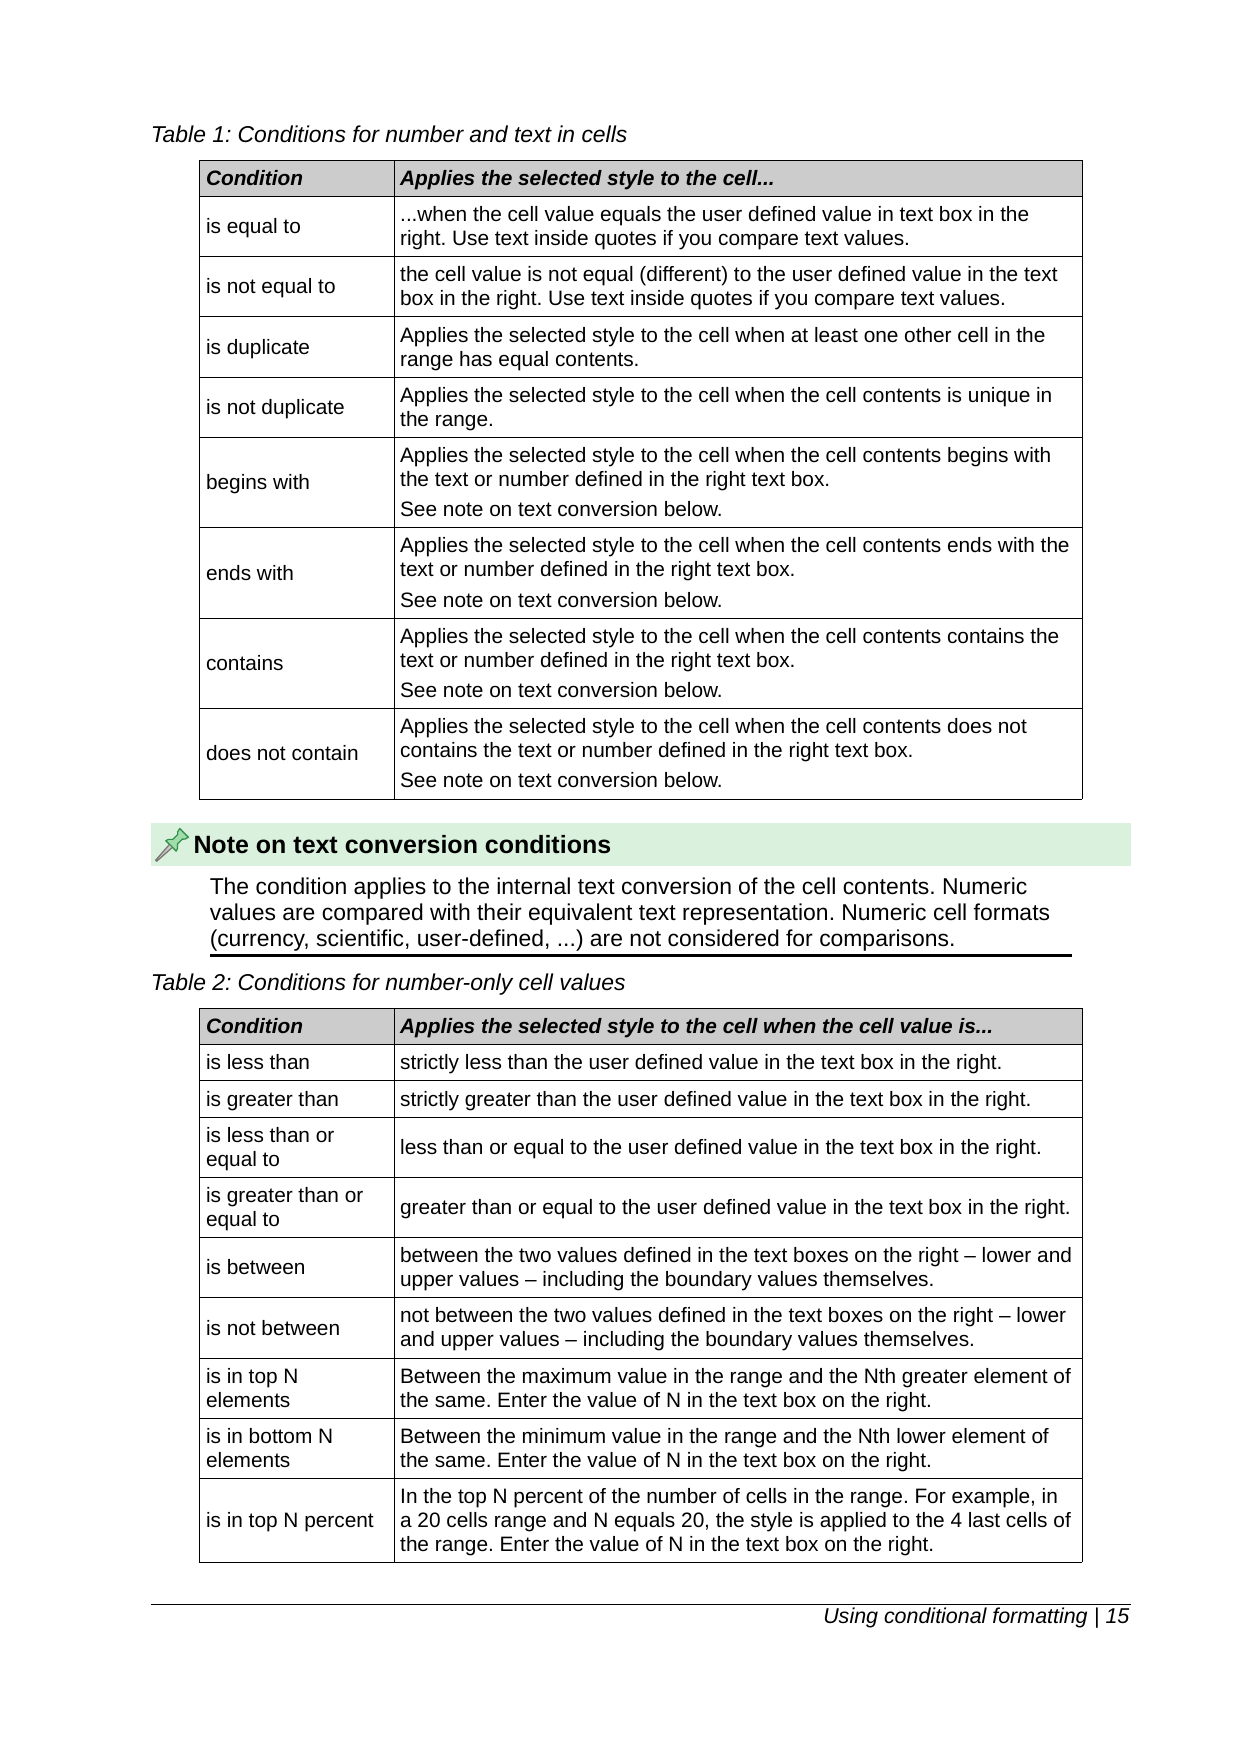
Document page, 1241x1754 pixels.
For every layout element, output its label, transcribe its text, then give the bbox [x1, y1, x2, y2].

table_cell is not duplicate [200, 378, 394, 437]
subtitle Note on text conversion conditions [151, 823, 1131, 866]
table_cell greater than or equal to the user defined value in the text box in the right. [395, 1178, 1082, 1237]
table_cell less than or equal to the user defined value in the text box in the right. [395, 1118, 1082, 1177]
table_cell is greater than [200, 1081, 394, 1117]
text The condition applies to the internal text conversion of the cell contents. Numeric values are compared with their equivalent text representation. Numeric cell formats (currency, scientific, user-defined, ...) are not considered for comparisons. [209, 873, 1072, 957]
table_cell is less than or equal to [200, 1118, 394, 1177]
text Table 1: Conditions for number and text in cells [151, 121, 1131, 147]
table_cell ends with [200, 528, 394, 618]
table_cell is less than [200, 1045, 394, 1080]
table_cell Applies the selected style to the cell when the cell contents begins with the text or number defined in the right text box. See note on text conversion below. [395, 438, 1082, 527]
table_cell is in top N percent [200, 1479, 394, 1562]
table_cell ...when the cell value equals the user defined value in text box in the right. Use text inside quotes if you compare text values. [395, 197, 1082, 256]
table_cell Applies the selected style to the cell when the cell contents does not contains the text or number defined in the right text box. See note on text conversion below. [395, 709, 1082, 798]
table_cell not between the two values defined in the text boxes on the right – lower and upper values – including the boundary values themselves. [395, 1298, 1082, 1357]
table_cell Between the maximum value in the range and the Nth greater element of the same. Enter the value of N in the text box on the right. [395, 1359, 1082, 1418]
table_cell Applies the selected style to the cell when the cell contents is unique in the range. [395, 378, 1082, 437]
table_cell is greater than or equal to [200, 1178, 394, 1237]
table_cell contains [200, 619, 394, 708]
table_header Applies the selected style to the cell when the cell value is... [395, 1009, 1082, 1044]
table_cell is not equal to [200, 257, 394, 316]
table_cell is not between [200, 1298, 394, 1357]
table_header Applies the selected style to the cell... [395, 161, 1082, 196]
table_cell is equal to [200, 197, 394, 256]
table_cell does not contain [200, 709, 394, 798]
table_cell is in bottom N elements [200, 1419, 394, 1478]
table_cell between the two values defined in the text boxes on the right – lower and upper values – including the boundary values themselves. [395, 1238, 1082, 1297]
table_cell is duplicate [200, 317, 394, 377]
table_cell is between [200, 1238, 394, 1297]
table_cell strictly greater than the user defined value in the text box in the right. [395, 1081, 1082, 1117]
table_header Condition [200, 161, 394, 196]
table_cell is in top N elements [200, 1359, 394, 1418]
table_header Condition [200, 1009, 394, 1044]
table_cell Between the minimum value in the range and the Nth lower element of the same. Enter the value of N in the text box on the right. [395, 1419, 1082, 1478]
table_cell Applies the selected style to the cell when the cell contents ends with the text or number defined in the right text box. See note on text conversion below. [395, 528, 1082, 618]
table_cell begins with [200, 438, 394, 527]
table_cell In the top N percent of the number of cells in the range. For example, in a 20 cells range and N equals 20, the style is applied to the 4 last cells of the range. Enter the value of N in the text box on the right. [395, 1479, 1082, 1562]
table_cell strictly less than the user defined value in the text box in the right. [395, 1045, 1082, 1080]
table_cell Applies the selected style to the cell when at least one other cell in the range has equal contents. [395, 317, 1082, 377]
text Table 2: Conditions for number-only cell values [151, 969, 1131, 996]
table_cell the cell value is not equal (different) to the user defined value in the text box in the right. Use text inside quotes if you compare text values. [395, 257, 1082, 316]
table_cell Applies the selected style to the cell when the cell contents contains the text or number defined in the right text box. See note on text conversion below. [395, 619, 1082, 708]
